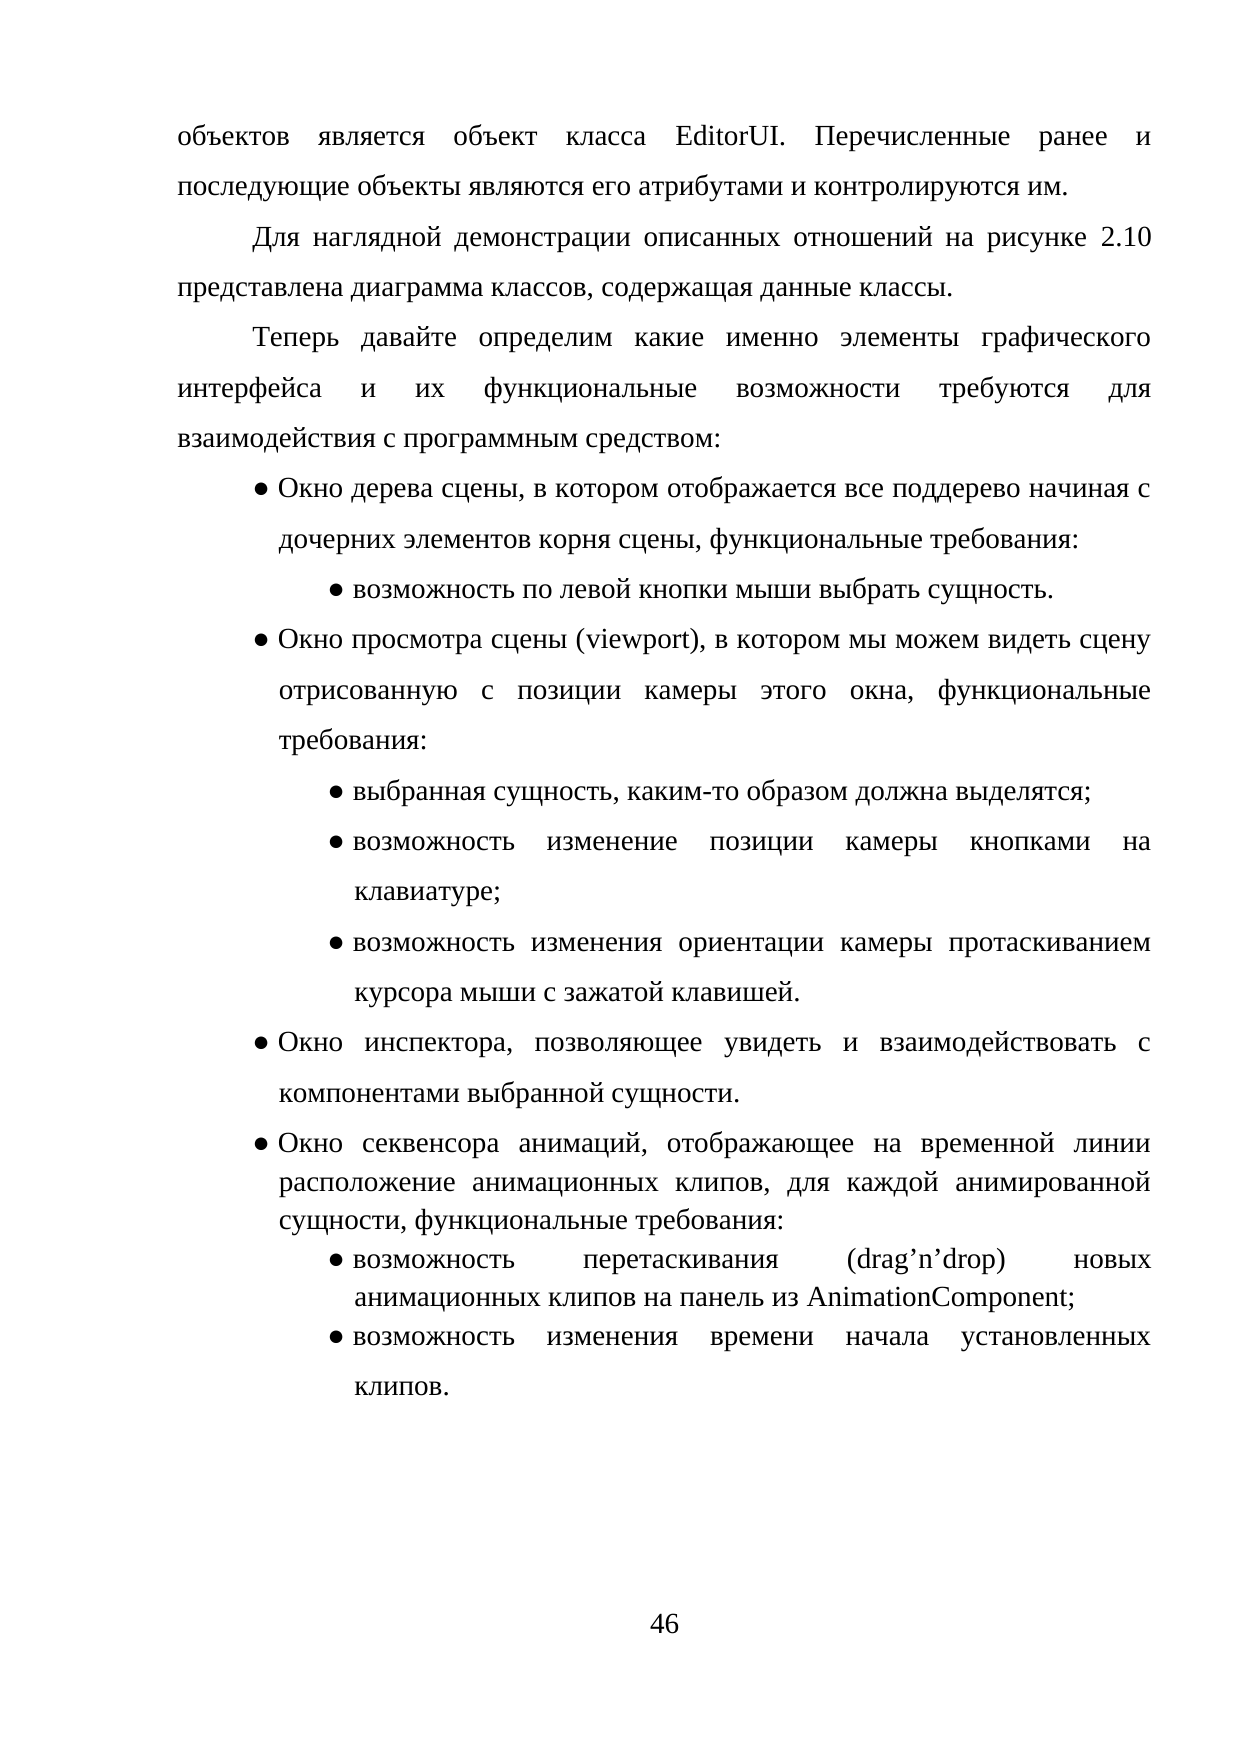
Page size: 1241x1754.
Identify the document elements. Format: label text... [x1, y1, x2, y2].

list возможность изменения времени начала установленных клипов. [327, 1318, 1152, 1402]
list возможность изменения ориентации камеры протаскиванием курсора мыши с зажатой клавишей. [327, 924, 1152, 1008]
list Окно инспектора, позволяющее увидеть и взаимодействовать с компонентами выбранной сущности. [252, 1024, 1152, 1108]
list Окно дерева сцены, в котором отображается все поддерево начиная с дочерних элементов корня сцены, функциональные требования: [252, 470, 1152, 554]
list возможность изменение позиции камеры кнопками на клавиатуре; [327, 823, 1152, 907]
list возможность по левой кнопки мыши выбрать сущность. [327, 571, 1152, 605]
list выбранная сущность, каким-то образом должна выделятся; [327, 772, 1152, 806]
text объектов является объект класса EditorUI. Перечисленные ранее и последующие объекты являются его атрибутами и контролируются им. [177, 118, 1152, 202]
list возможность перетаскивания (drag’n’drop) новых анимационных клипов на панель из AnimationComponent; [327, 1241, 1152, 1313]
list Окно секвенсора анимаций, отображающее на временной линии расположение анимационных клипов, для каждой анимированной сущности, функциональные требования: [252, 1125, 1152, 1236]
list Окно просмотра сцены (viewport), в котором мы можем видеть сцену отрисованную с позиции камеры этого окна, функциональные требования: [252, 621, 1152, 756]
text Для наглядной демонстрации описанных отношений на рисунке 2.10 представлена диаграмма классов, содержащая данные классы. [177, 219, 1152, 303]
text Теперь давайте определим какие именно элементы графического интерфейса и их функциональные возможности требуются для взаимодействия с программным средством: [177, 319, 1152, 453]
